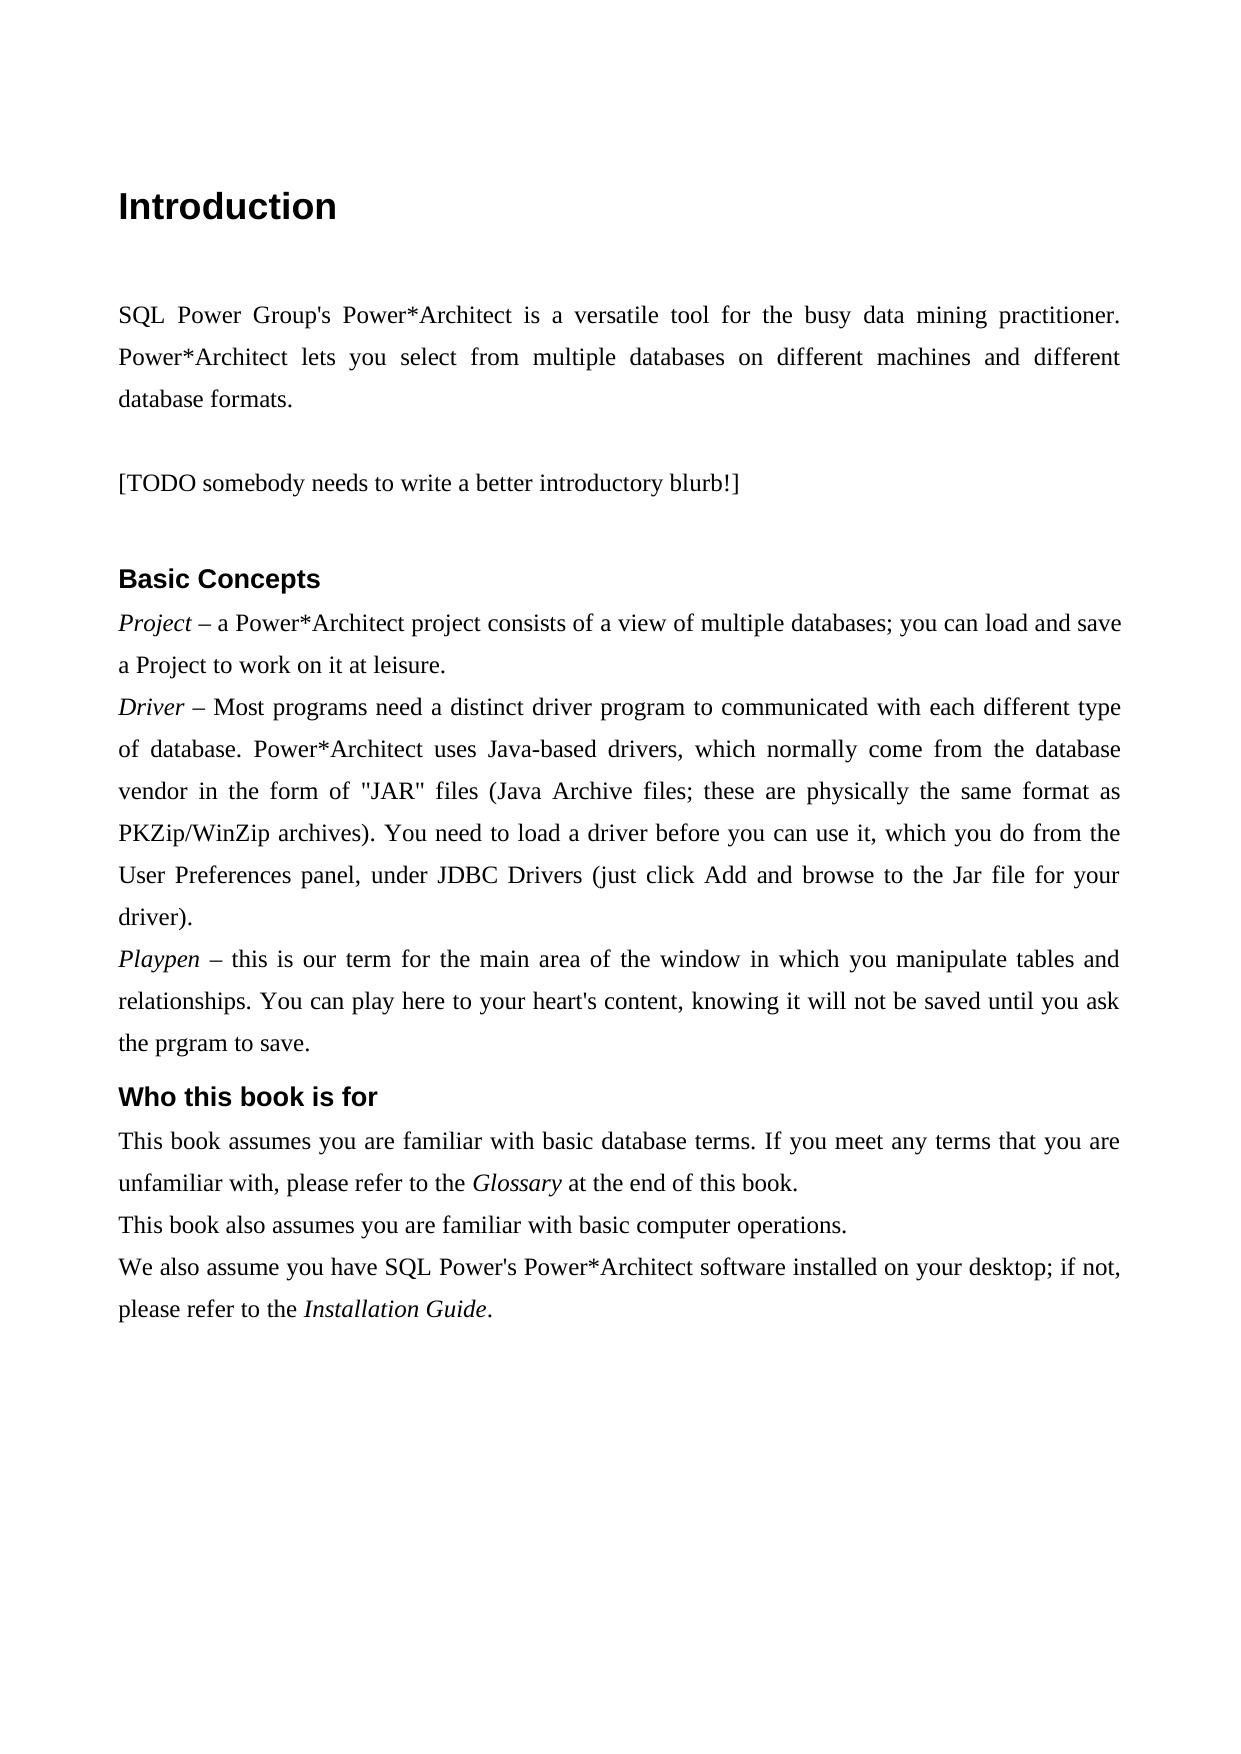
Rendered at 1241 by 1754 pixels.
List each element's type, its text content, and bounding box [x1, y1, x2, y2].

text Driver – Most programs need a distinct driver program to communicated with each different type of database. Power*Architect uses Java-based drivers, which normally come from the database vendor in the form of "JAR" files (Java Archive files; these are physically the same format as PKZip/WinZip archives). You need to load a driver before you can use it, which you do from the User Preferences panel, under JDBC Drivers (just click Add and browse to the Jar file for your driver). [118, 693, 1122, 931]
subtitle Basic Concepts [118, 564, 1122, 594]
text [TODO somebody needs to write a better introductory blurb!] [118, 469, 1122, 497]
subtitle Who this book is for [118, 1082, 1122, 1112]
text This book also assumes you are familiar with basic computer operations. [118, 1211, 1122, 1238]
text This book assumes you are familiar with basic database terms. If you meet any terms that you are unfamiliar with, please refer to the Glossary at the end of this book. [118, 1127, 1122, 1197]
text Project – a Power*Architect project consists of a view of multiple databases; you can load and save a Project to work on it at leisure. [118, 609, 1122, 679]
text Playpen – this is our term for the main area of the window in which you manipulate tables and relationships. You can play here to your heart's content, knowing it will not be saved until you ask the prgram to save. [118, 944, 1122, 1057]
text We also assume you have SQL Power's Power*Architect software installed on your desktop; if not, please refer to the Installation Guide. [118, 1252, 1122, 1322]
title Introduction [118, 185, 1122, 227]
text SQL Power Group's Power*Architect is a versatile tool for the busy data mining practitioner. Power*Architect lets you select from multiple databases on different machines and different database formats. [118, 301, 1122, 413]
